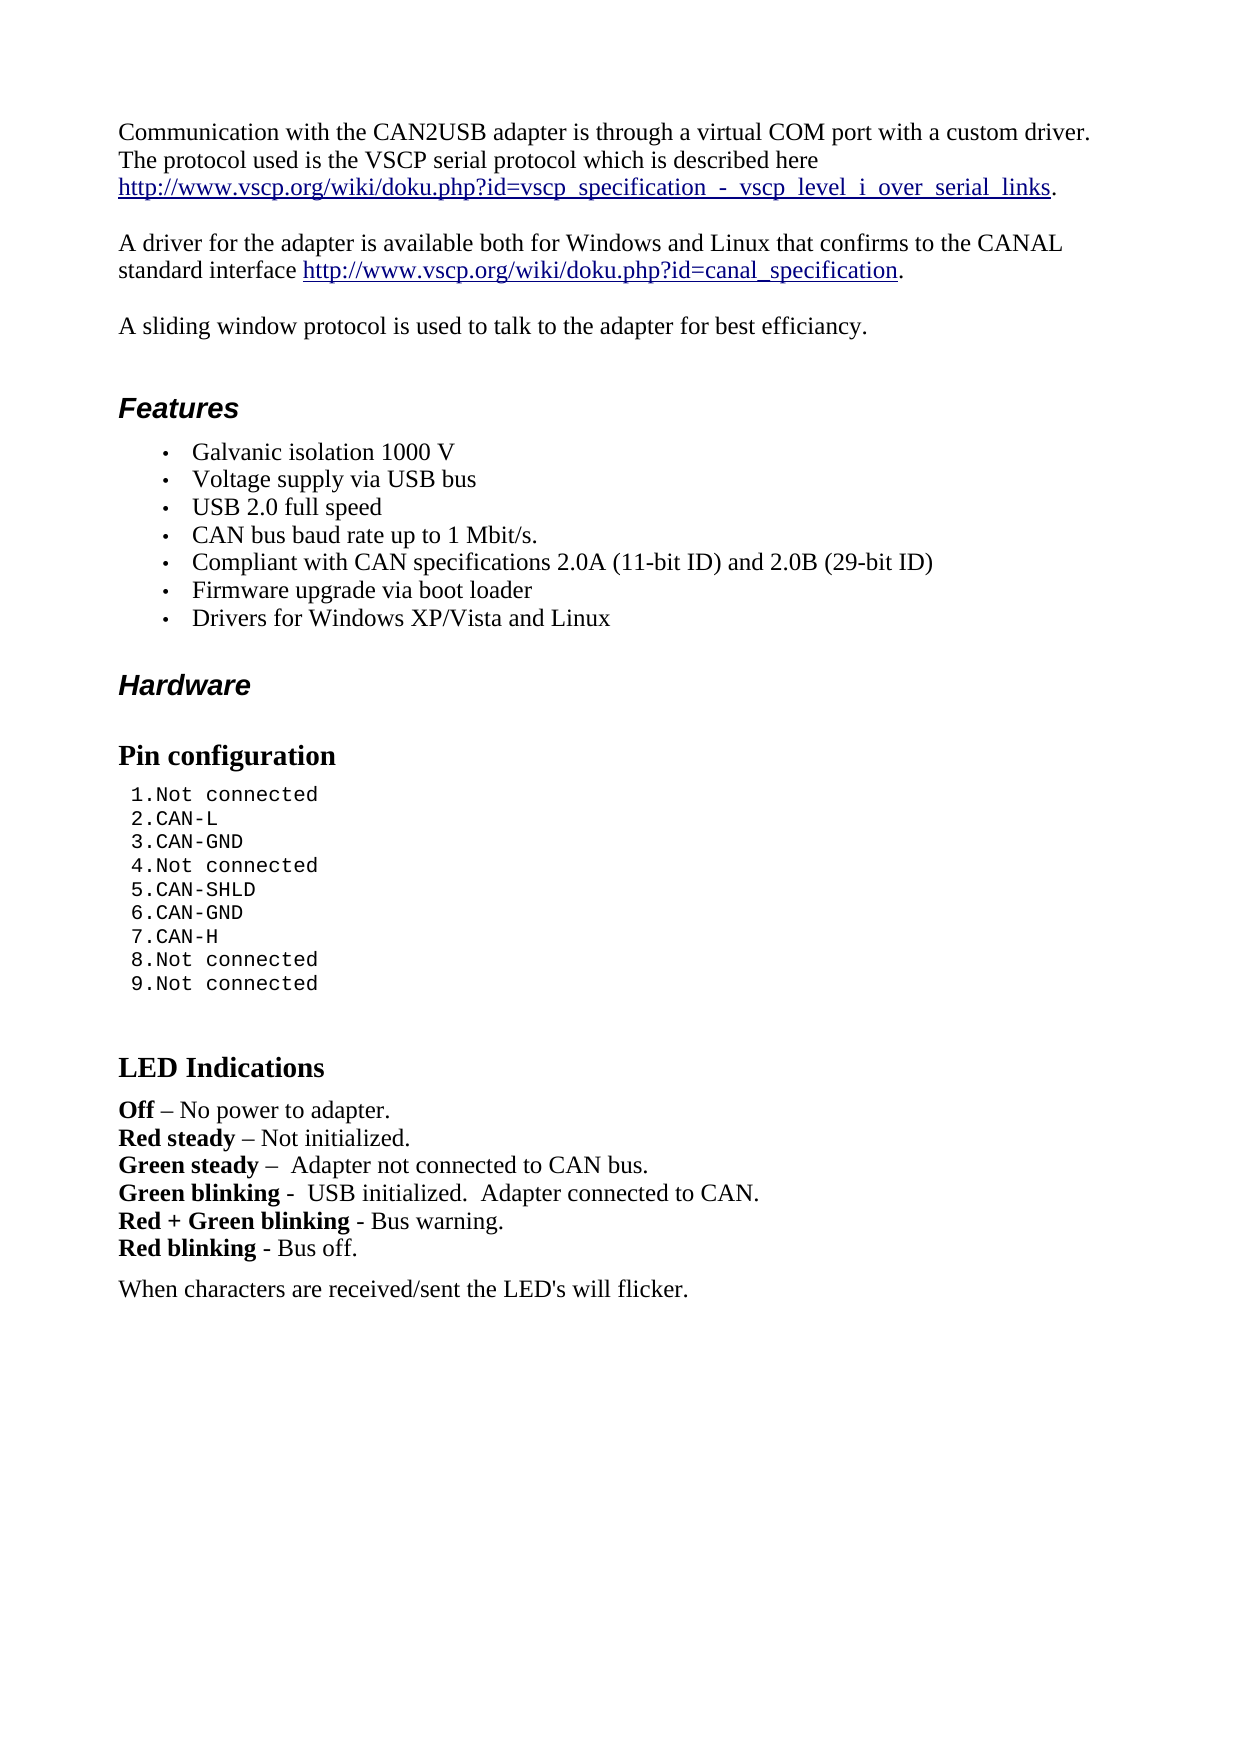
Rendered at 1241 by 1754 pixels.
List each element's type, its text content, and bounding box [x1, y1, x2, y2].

subtitle LED Indications [118, 1051, 1122, 1083]
list USB 2.0 full speed [162, 493, 1122, 521]
list Voltage supply via USB bus [162, 465, 1122, 493]
text 5.CAN-SHLD [118, 878, 1122, 902]
text 8.Not connected [118, 949, 1122, 973]
list CAN bus baud rate up to 1 Mbit/s. [162, 521, 1122, 548]
text 2.CAN-L [118, 808, 1122, 831]
subtitle Features [118, 392, 1122, 425]
text Off – No power to adapter. Red steady – Not initialized. Green steady – Adapter not connected to CAN bus. Green blinking - USB initialized. Adapter connected to CAN. Red + Green blinking - Bus warning. Red blinking - Bus off. [118, 1096, 1122, 1262]
text When characters are received/sent the LED's will flicker. [118, 1275, 1122, 1302]
list Drivers for Windows XP/Vista and Linux [162, 604, 1122, 632]
text 9.Not connected [118, 973, 1122, 997]
subtitle Hardware [118, 669, 1122, 702]
text Communication with the CAN2USB adapter is through a virtual COM port with a custom driver. The protocol used is the VSCP serial protocol which is described here http://www.vscp.org/wiki/doku.php?id=vscp_specification_-_vscp_level_i_over_serial_links. [118, 118, 1122, 201]
list Galvanic isolation 1000 V [162, 438, 1122, 465]
text 6.CAN-GND [118, 902, 1122, 926]
text 7.CAN-H [118, 926, 1122, 949]
text 4.Not connected [118, 855, 1122, 878]
text A sliding window protocol is used to talk to the adapter for best efficiancy. [118, 312, 1122, 340]
list Firmware upgrade via boot loader [162, 576, 1122, 604]
text 1.Not connected [118, 784, 1122, 808]
list Compliant with CAN specifications 2.0A (11-bit ID) and 2.0B (29-bit ID) [162, 548, 1122, 576]
text 3.CAN-GND [118, 831, 1122, 855]
subtitle Pin configuration [118, 739, 1122, 771]
text A driver for the adapter is available both for Windows and Linux that confirms to the CANAL standard interface http://www.vscp.org/wiki/doku.php?id=canal_specification. [118, 229, 1122, 284]
